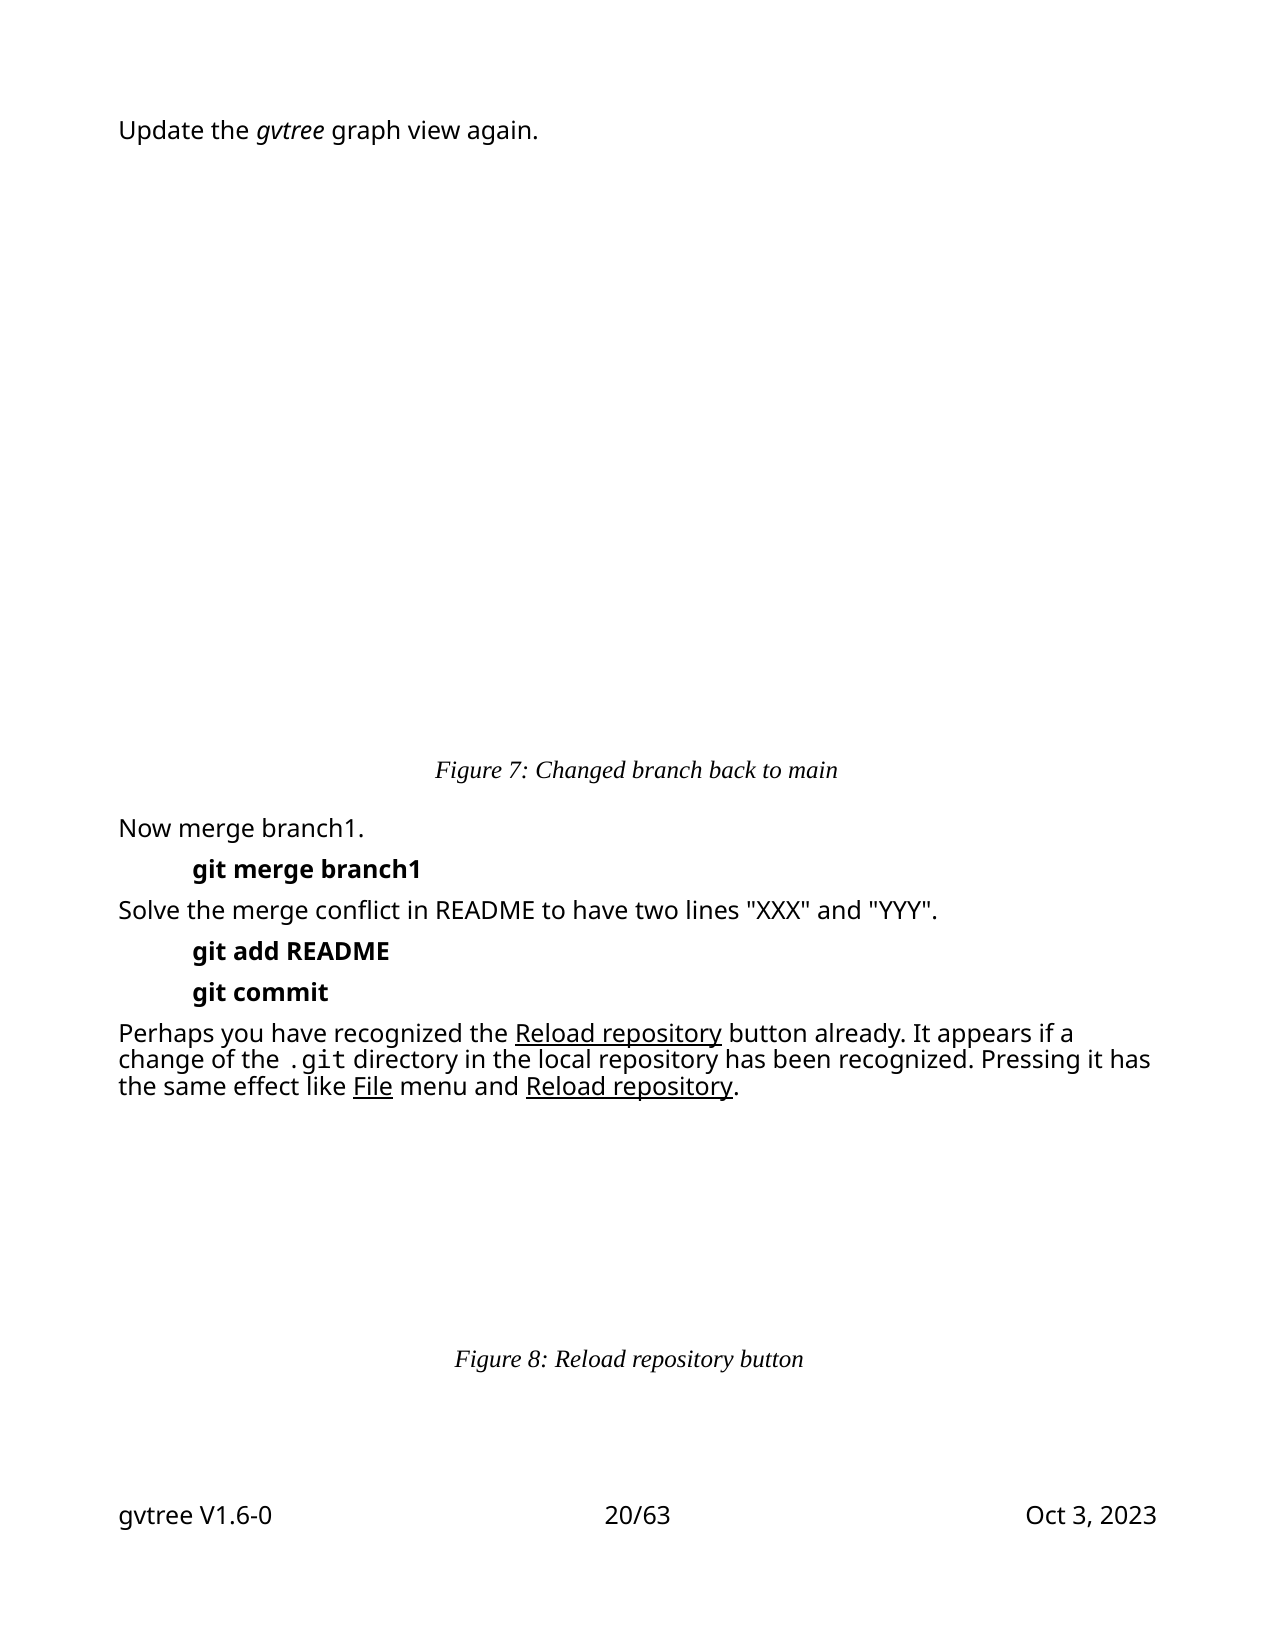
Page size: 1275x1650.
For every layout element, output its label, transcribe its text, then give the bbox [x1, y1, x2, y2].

text git add README [118, 939, 1157, 965]
text Now merge branch1. [118, 816, 1157, 842]
text Update the gvtree graph view again. [118, 118, 1157, 144]
text git merge branch1 [118, 857, 1157, 883]
text Perhaps you have recognized the Reload repository button already. It appears if a change of the .git directory in the local repository has been recognized. Pressing it has the same effect like File menu and Reload repository. [118, 1021, 1157, 1100]
text Solve the merge conflict in README to have two lines "XXX" and "YYY". [118, 898, 1157, 924]
text git commit [118, 980, 1157, 1006]
text Figure 8: Reload repository button [454, 1127, 821, 1372]
text Figure 7: Changed branch back to main [240, 172, 1035, 783]
